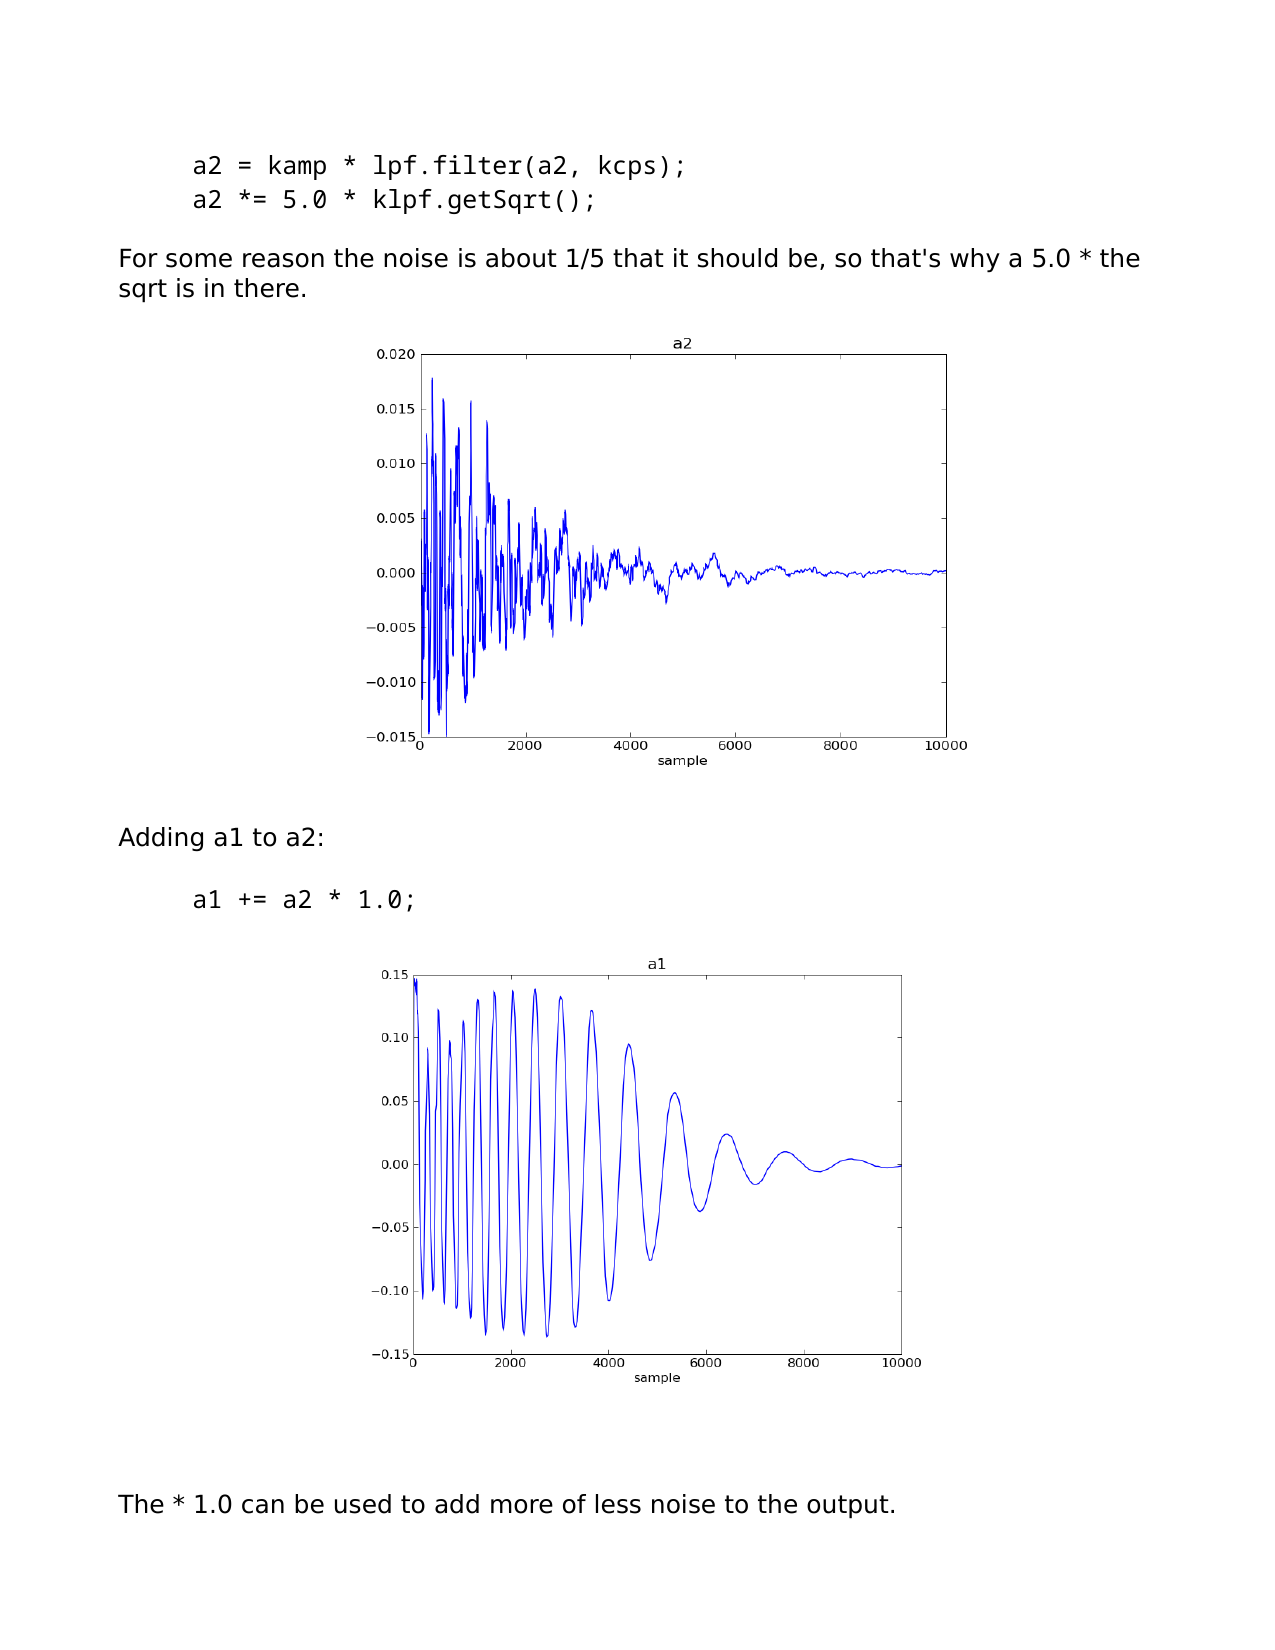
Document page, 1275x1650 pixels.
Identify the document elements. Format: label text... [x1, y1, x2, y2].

text Adding a1 to a2: [118, 823, 1157, 853]
text a1 += a2 * 1.0; [192, 882, 1157, 916]
picture [335, 306, 1013, 784]
picture [334, 927, 963, 1401]
text a2 = kamp * lpf.filter(a2, kcps); [192, 147, 1157, 181]
text For some reason the noise is about 1/5 that it should be, so that's why a 5.0 * the sqrt is in there. [118, 244, 1157, 303]
text The * 1.0 can be used to add more of less noise to the output. [118, 1490, 1157, 1519]
text a2 *= 5.0 * klpf.getSqrt(); [192, 181, 1157, 215]
